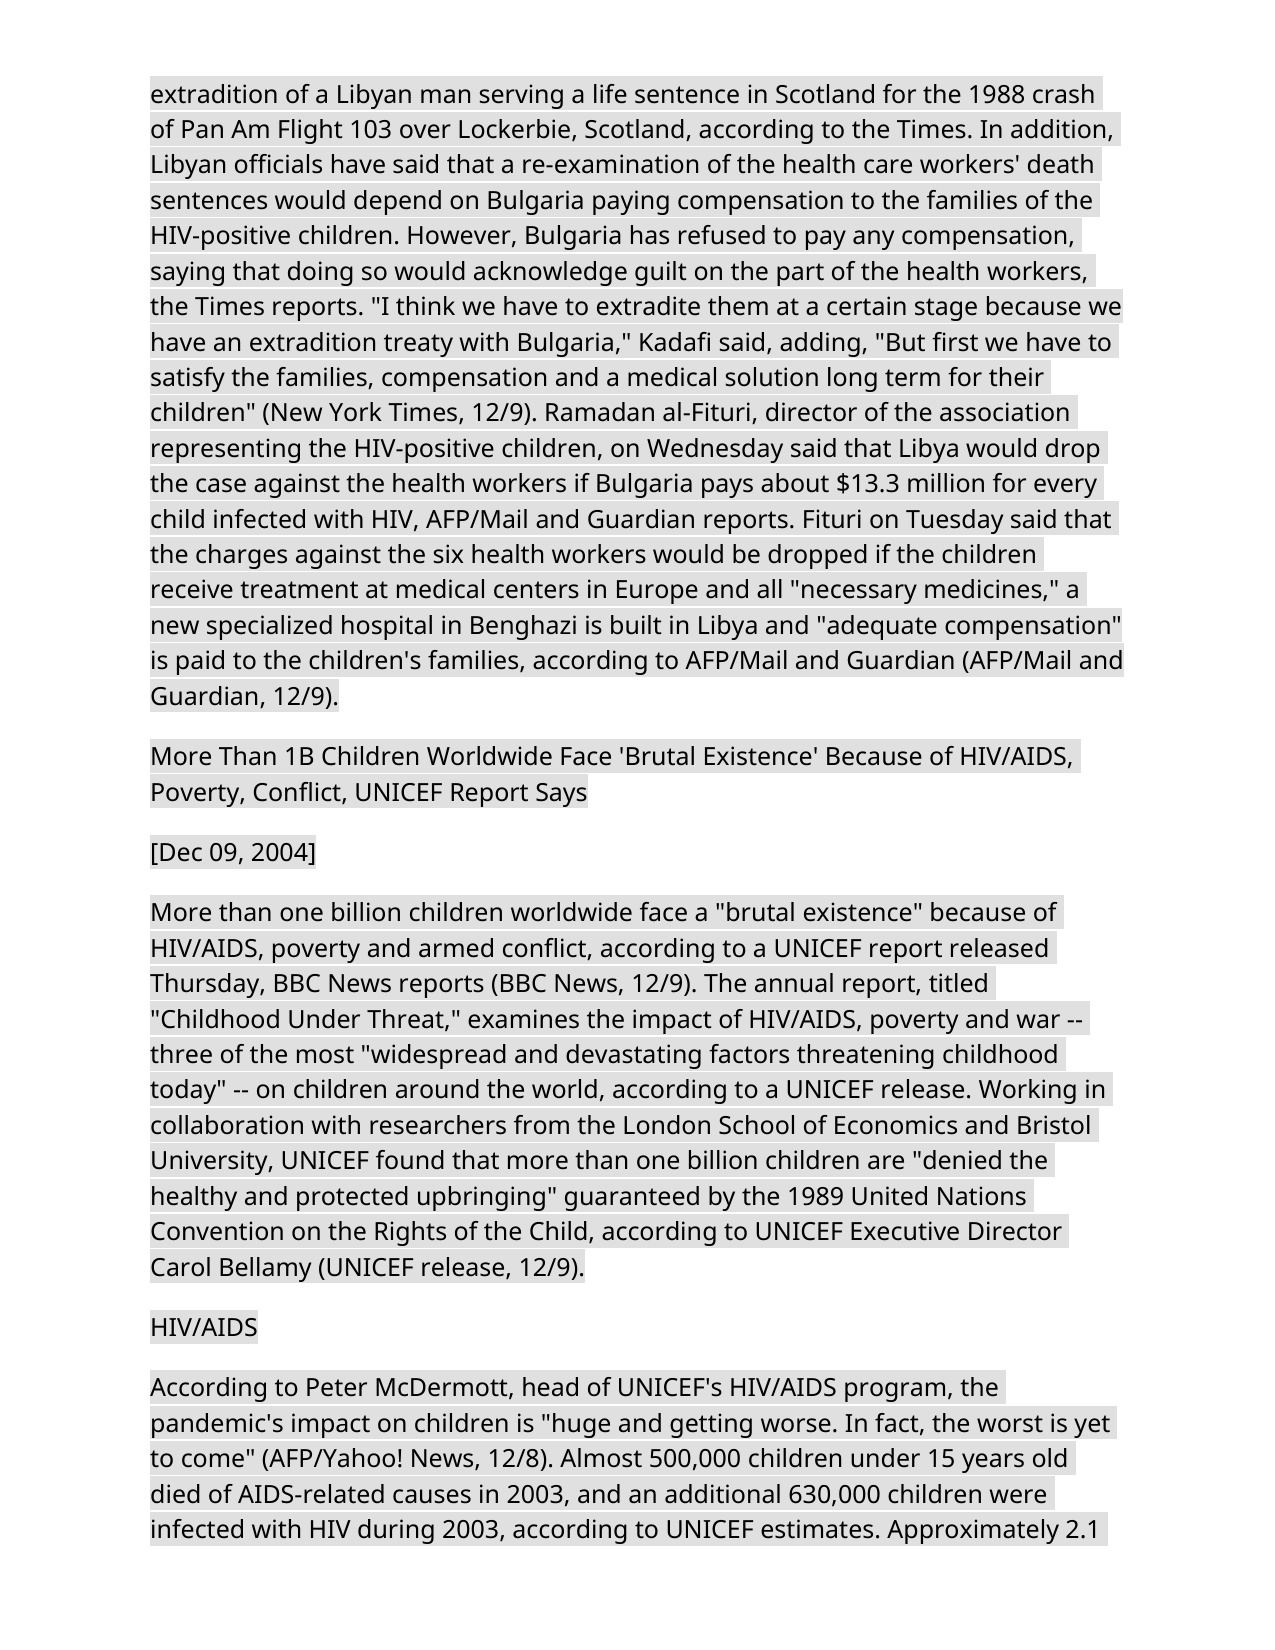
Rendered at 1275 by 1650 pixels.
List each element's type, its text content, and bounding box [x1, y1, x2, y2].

text [Dec 09, 2004] [150, 833, 1125, 869]
text HIV/AIDS [150, 1308, 1125, 1344]
text extradition of a Libyan man serving a life sentence in Scotland for the 1988 crash of Pan Am Flight 103 over Lockerbie, Scotland, according to the Times. In addition, Libyan officials have said that a re-examination of the health care workers' death sentences would depend on Bulgaria paying compensation to the families of the HIV-positive children. However, Bulgaria has refused to pay any compensation, saying that doing so would acknowledge guilt on the part of the health workers, the Times reports. "I think we have to extradite them at a certain stage because we have an extradition treaty with Bulgaria," Kadafi said, adding, "But first we have to satisfy the families, compensation and a medical solution long term for their children" (New York Times, 12/9). Ramadan al-Fituri, director of the association representing the HIV-positive children, on Wednesday said that Libya would drop the case against the health workers if Bulgaria pays about $13.3 million for every child infected with HIV, AFP/Mail and Guardian reports. Fituri on Tuesday said that the charges against the six health workers would be dropped if the children receive treatment at medical centers in Europe and all "necessary medicines," a new specialized hospital in Benghazi is built in Libya and "adequate compensation" is paid to the children's families, according to AFP/Mail and Guardian (AFP/Mail and Guardian, 12/9). [150, 75, 1125, 712]
text More Than 1B Children Worldwide Face 'Brutal Existence' Because of HIV/AIDS, Poverty, Conflict, UNICEF Report Says [150, 737, 1125, 808]
text More than one billion children worldwide face a "brutal existence" because of HIV/AIDS, poverty and armed conflict, according to a UNICEF report released Thursday, BBC News reports (BBC News, 12/9). The annual report, titled "Childhood Under Threat," examines the impact of HIV/AIDS, poverty and war -- three of the most "widespread and devastating factors threatening childhood today" -- on children around the world, according to a UNICEF release. Working in collaboration with researchers from the London School of Economics and Bristol University, UNICEF found that more than one billion children are "denied the healthy and protected upbringing" guaranteed by the 1989 United Nations Convention on the Rights of the Child, according to UNICEF Executive Director Carol Bellamy (UNICEF release, 12/9). [150, 894, 1125, 1283]
text According to Peter McDermott, head of UNICEF's HIV/AIDS program, the pandemic's impact on children is "huge and getting worse. In fact, the worst is yet to come" (AFP/Yahoo! News, 12/8). Almost 500,000 children under 15 years old died of AIDS-related causes in 2003, and an additional 630,000 children were infected with HIV during 2003, according to UNICEF estimates. Approximately 2.1 [150, 1369, 1125, 1546]
